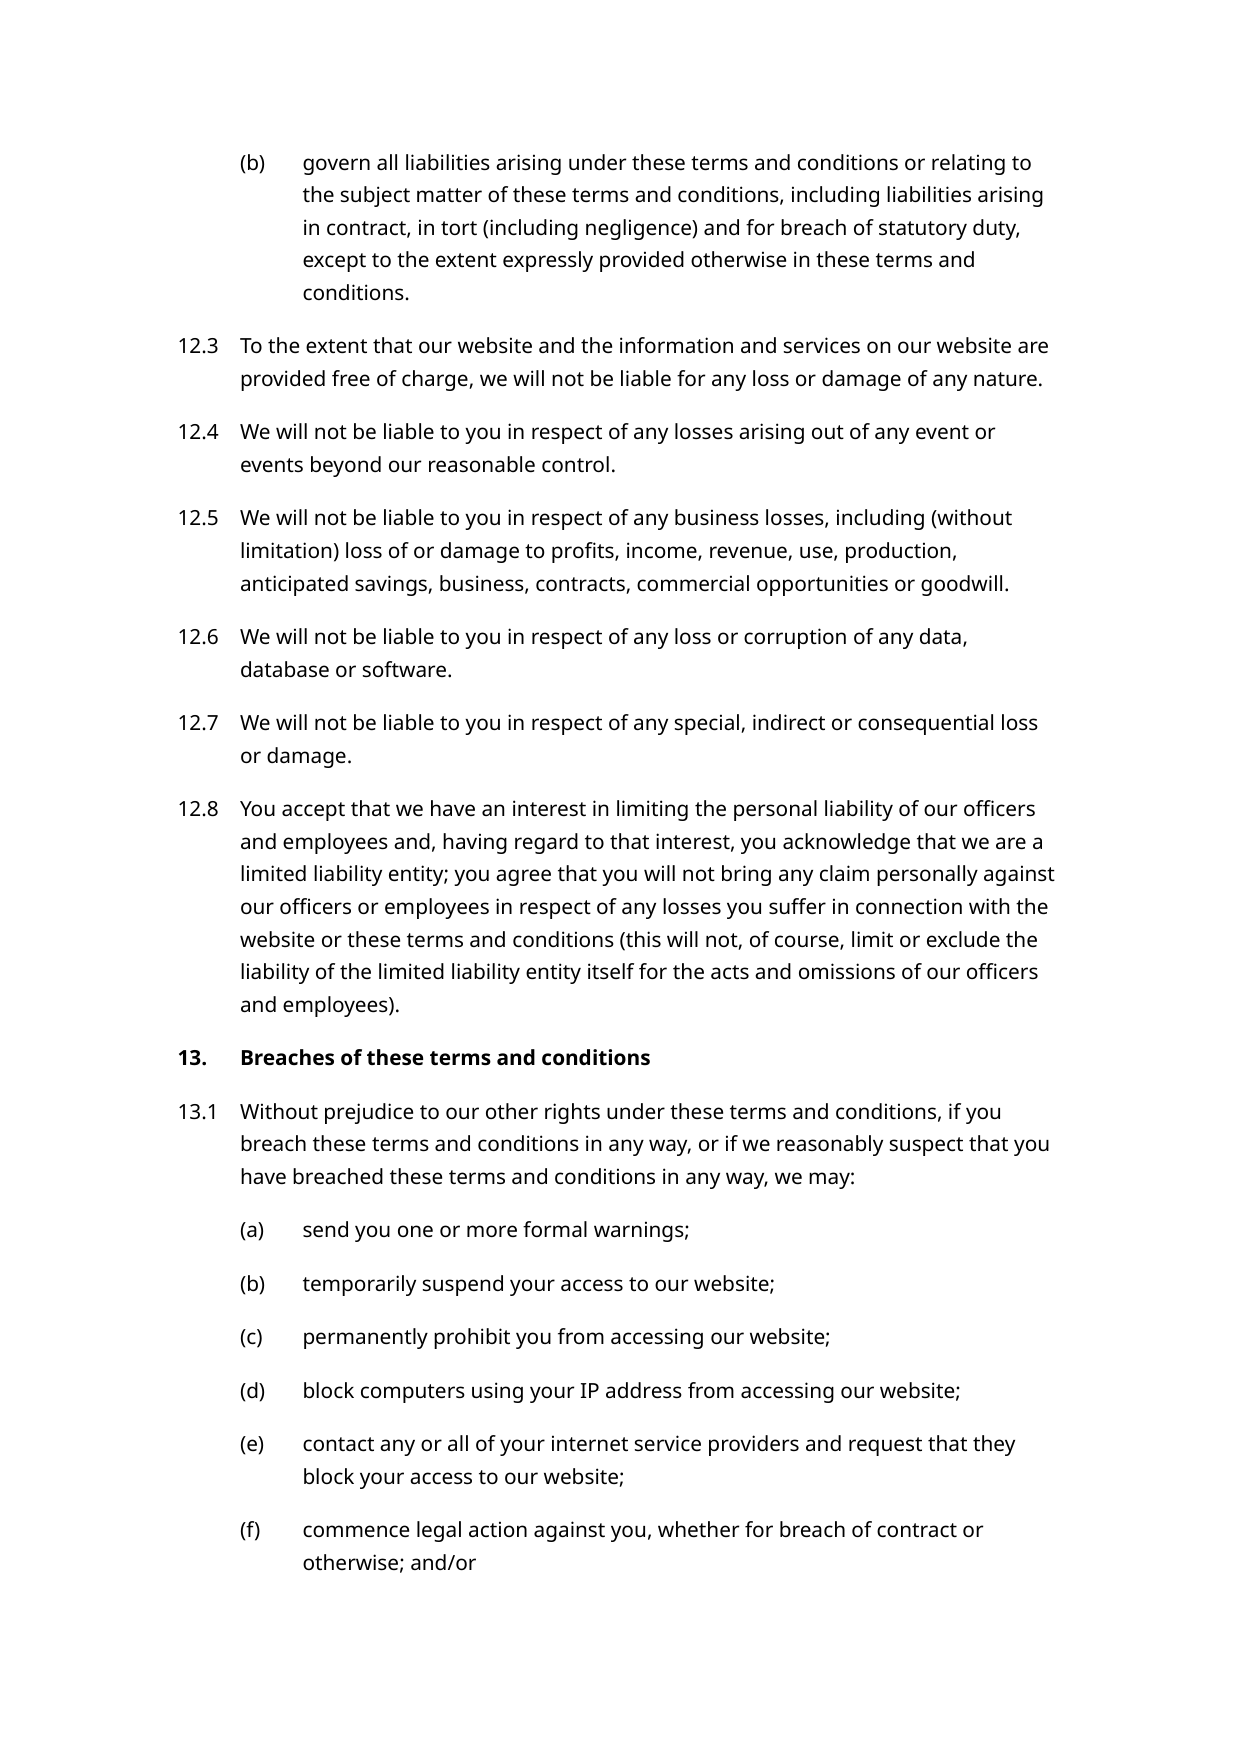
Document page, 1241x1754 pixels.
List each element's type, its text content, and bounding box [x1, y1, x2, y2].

text 13. Breaches of these terms and conditions [177, 1043, 1063, 1072]
list (b) govern all liabilities arising under these terms and conditions or relating to the subject matter of these terms and conditions, including liabilities arising in contract, in tort (including negligence) and for breach of statutory duty, except to the extent expressly provided otherwise in these terms and conditions. [240, 148, 1063, 306]
text 13.1 Without prejudice to our other rights under these terms and conditions, if you breach these terms and conditions in any way, or if we reasonably suspect that you have breached these terms and conditions in any way, we may: [177, 1097, 1063, 1190]
list (d) block computers using your IP address from accessing our website; [240, 1376, 1063, 1404]
list (c) permanently prohibit you from accessing our website; [240, 1322, 1063, 1351]
text 12.8 You accept that we have an interest in limiting the personal liability of our officers and employees and, having regard to that interest, you acknowledge that we are a limited liability entity; you agree that you will not bring any claim personally against our officers or employees in respect of any losses you suffer in connection with the website or these terms and conditions (this will not, of course, limit or exclude the liability of the limited liability entity itself for the acts and omissions of our officers and employees). [177, 794, 1063, 1018]
list (e) contact any or all of your internet service providers and request that they block your access to our website; [240, 1429, 1063, 1490]
list (b) temporarily suspend your access to our website; [240, 1269, 1063, 1297]
list (a) send you one or more formal warnings; [240, 1215, 1063, 1244]
list (f) commence legal action against you, whether for breach of contract or otherwise; and/or [240, 1515, 1063, 1576]
text 12.4 We will not be liable to you in respect of any losses arising out of any event or events beyond our reasonable control. [177, 417, 1063, 478]
text 12.7 We will not be liable to you in respect of any special, indirect or consequential loss or damage. [177, 708, 1063, 769]
text 12.6 We will not be liable to you in respect of any loss or corruption of any data, database or software. [177, 622, 1063, 683]
text 12.3 To the extent that our website and the information and services on our website are provided free of charge, we will not be liable for any loss or damage of any nature. [177, 331, 1063, 392]
text 12.5 We will not be liable to you in respect of any business losses, including (without limitation) loss of or damage to profits, income, revenue, use, production, anticipated savings, business, contracts, commercial opportunities or goodwill. [177, 503, 1063, 597]
